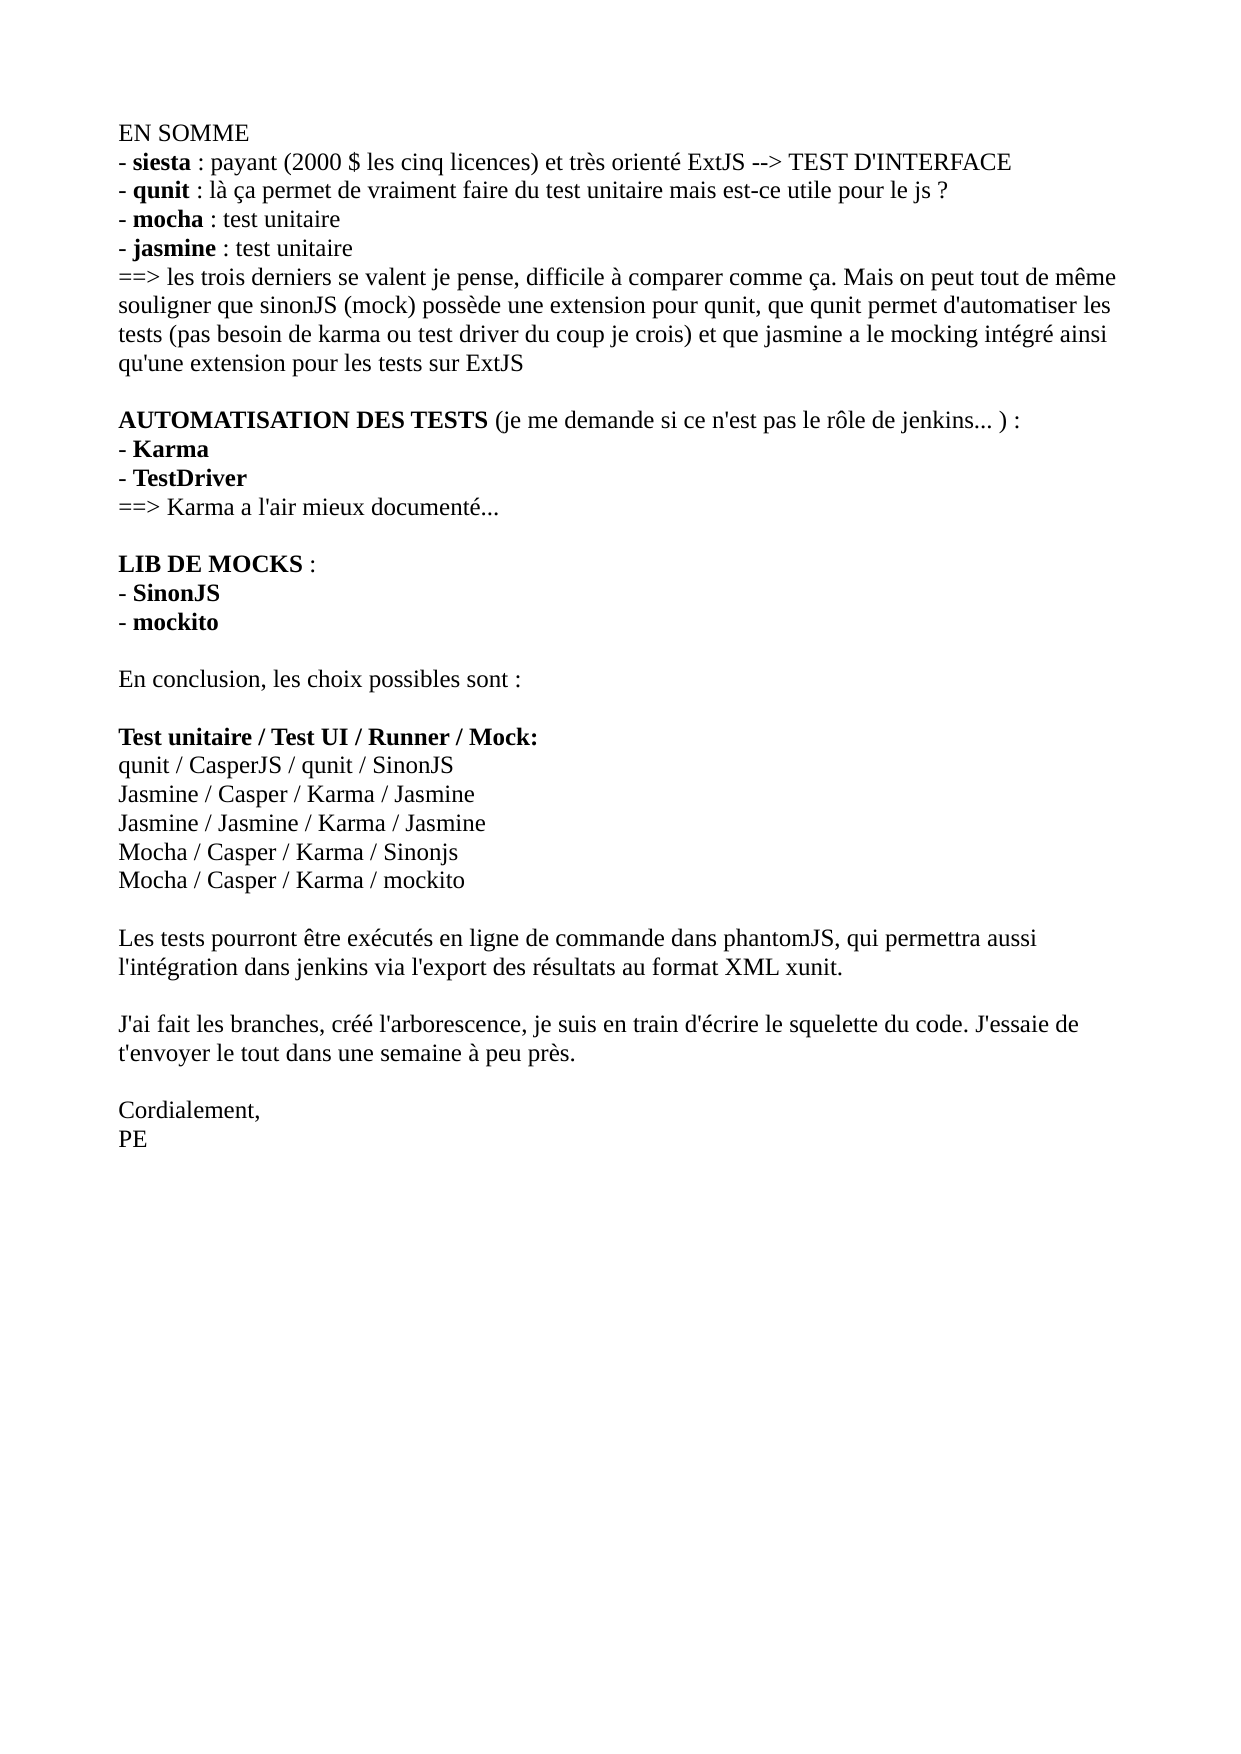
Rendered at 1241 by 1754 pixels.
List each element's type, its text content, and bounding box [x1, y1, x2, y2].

text EN SOMME - siesta : payant (2000 $ les cinq licences) et très orienté ExtJS --> TEST D'INTERFACE - qunit : là ça permet de vraiment faire du test unitaire mais est-ce utile pour le js ? - mocha : test unitaire - jasmine : test unitaire ==> les trois derniers se valent je pense, difficile à comparer comme ça. Mais on peut tout de même souligner que sinonJS (mock) possède une extension pour qunit, que qunit permet d'automatiser les tests (pas besoin de karma ou test driver du coup je crois) et que jasmine a le mocking intégré ainsi qu'une extension pour les tests sur ExtJS AUTOMATISATION DES TESTS (je me demande si ce n'est pas le rôle de jenkins... ) : - Karma - TestDriver ==> Karma a l'air mieux documenté... LIB DE MOCKS : - SinonJS - mockito En conclusion, les choix possibles sont : Test unitaire / Test UI / Runner / Mock: qunit / CasperJS / qunit / SinonJS Jasmine / Casper / Karma / Jasmine Jasmine / Jasmine / Karma / Jasmine Mocha / Casper / Karma / Sinonjs Mocha / Casper / Karma / mockito Les tests pourront être exécutés en ligne de commande dans phantomJS, qui permettra aussi l'intégration dans jenkins via l'export des résultats au format XML xunit. J'ai fait les branches, créé l'arborescence, je suis en train d'écrire le squelette du code. J'essaie de t'envoyer le tout dans une semaine à peu près. Cordialement, PE [118, 118, 1122, 1153]
